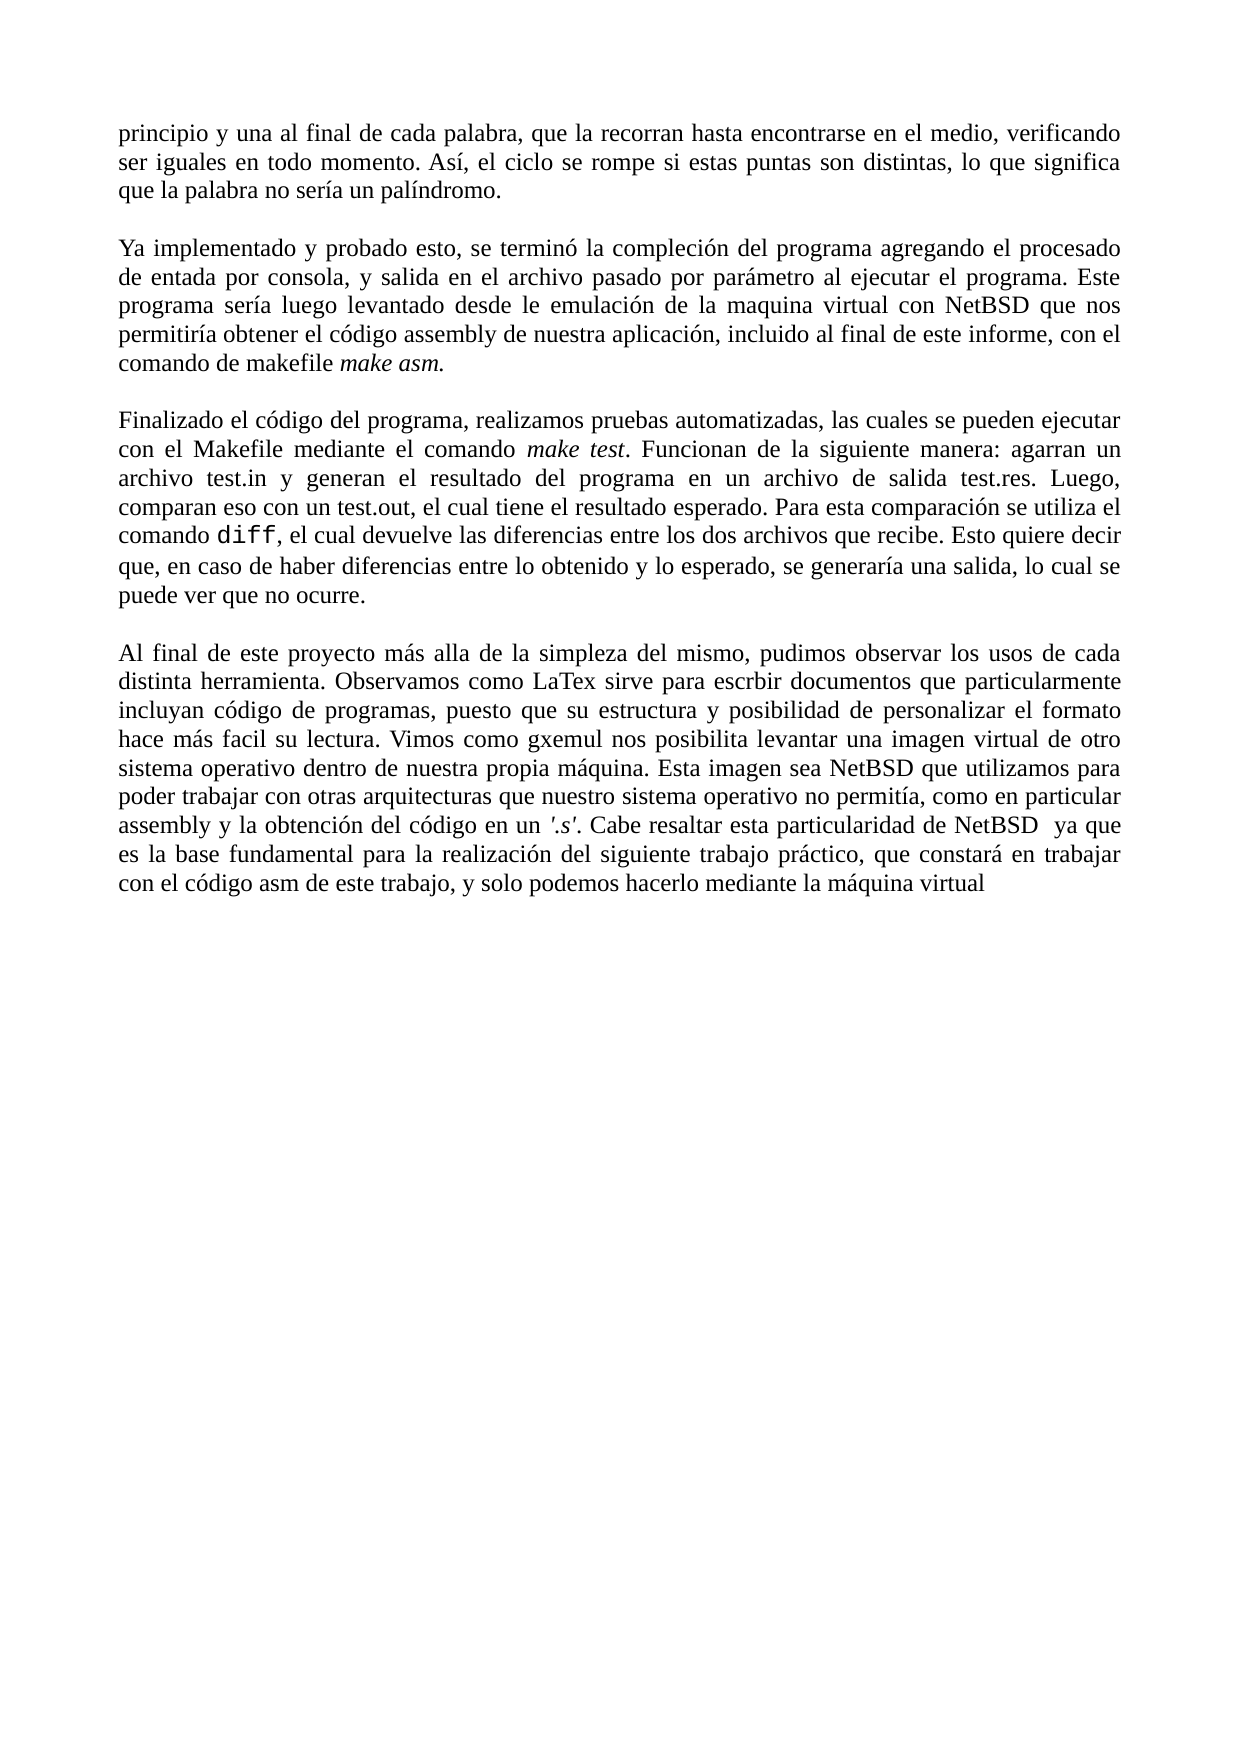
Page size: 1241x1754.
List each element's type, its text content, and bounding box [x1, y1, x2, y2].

text principio y una al final de cada palabra, que la recorran hasta encontrarse en el medio, verificando ser iguales en todo momento. Así, el ciclo se rompe si estas puntas son distintas, lo que significa que la palabra no sería un palíndromo. [118, 118, 1122, 204]
text Finalizado el código del programa, realizamos pruebas automatizadas, las cuales se pueden ejecutar con el Makefile mediante el comando make test. Funcionan de la siguiente manera: agarran un archivo test.in y generan el resultado del programa en un archivo de salida test.res. Luego, comparan eso con un test.out, el cual tiene el resultado esperado. Para esta comparación se utiliza el comando diff, el cual devuelve las diferencias entre los dos archivos que recibe. Esto quiere decir que, en caso de haber diferencias entre lo obtenido y lo esperado, se generaría una salida, lo cual se puede ver que no ocurre. [118, 406, 1122, 609]
text Ya implementado y probado esto, se terminó la compleción del programa agregando el procesado de entada por consola, y salida en el archivo pasado por parámetro al ejecutar el programa. Este programa sería luego levantado desde le emulación de la maquina virtual con NetBSD que nos permitiría obtener el código assembly de nuestra aplicación, incluido al final de este informe, con el comando de makefile make asm. [118, 233, 1122, 377]
text Al final de este proyecto más alla de la simpleza del mismo, pudimos observar los usos de cada distinta herramienta. Observamos como LaTex sirve para escrbir documentos que particularmente incluyan código de programas, puesto que su estructura y posibilidad de personalizar el formato hace más facil su lectura. Vimos como gxemul nos posibilita levantar una imagen virtual de otro sistema operativo dentro de nuestra propia máquina. Esta imagen sea NetBSD que utilizamos para poder trabajar con otras arquitecturas que nuestro sistema operativo no permitía, como en particular assembly y la obtención del código en un '.s'. Cabe resaltar esta particularidad de NetBSD ya que es la base fundamental para la realización del siguiente trabajo práctico, que constará en trabajar con el código asm de este trabajo, y solo podemos hacerlo mediante la máquina virtual [118, 638, 1122, 896]
